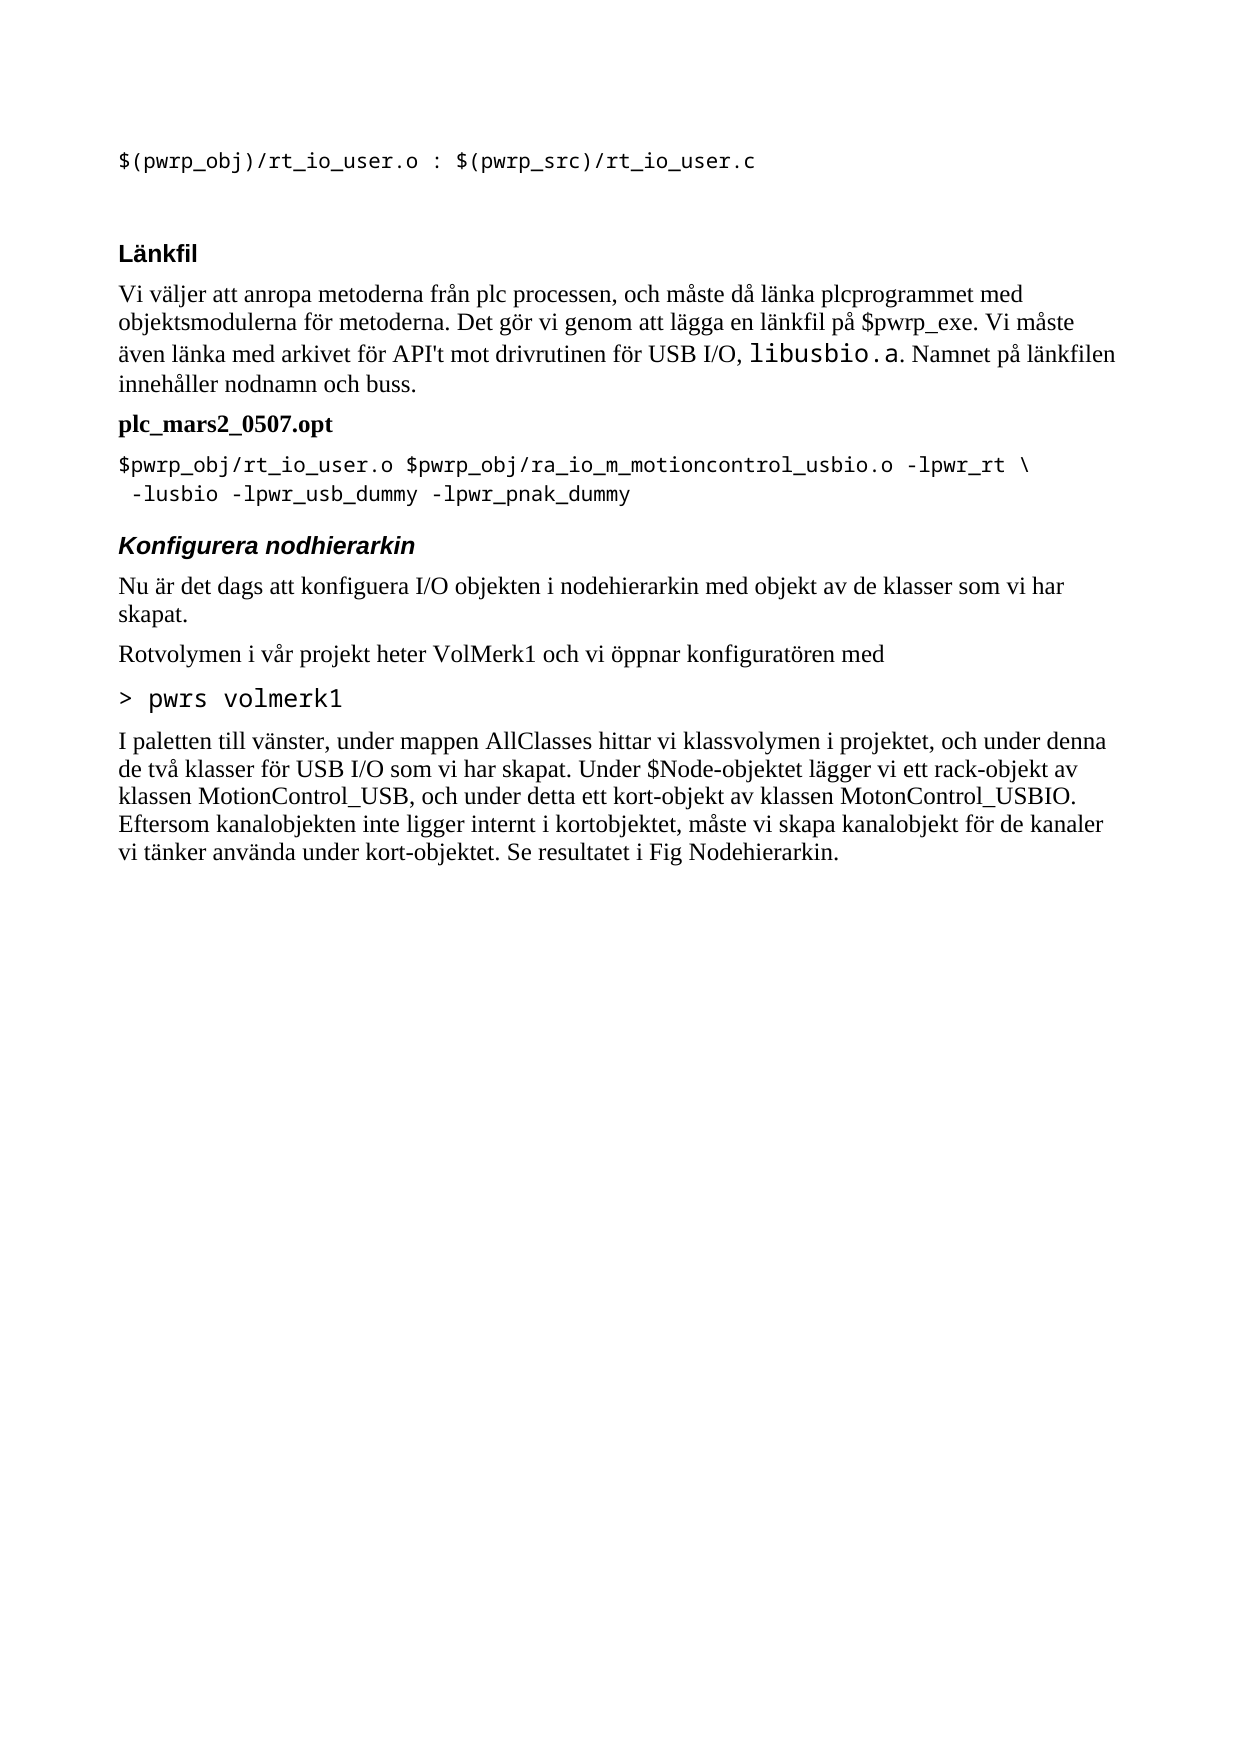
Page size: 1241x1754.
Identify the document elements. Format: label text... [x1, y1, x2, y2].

text I paletten till vänster, under mappen AllClasses hittar vi klassvolymen i projektet, och under denna de två klasser för USB I/O som vi har skapat. Under $Node-objektet lägger vi ett rack-objekt av klassen MotionControl_USB, och under detta ett kort-objekt av klassen MotonControl_USBIO. Eftersom kanalobjekten inte ligger internt i kortobjektet, måste vi skapa kanalobjekt för de kanaler vi tänker använda under kort-objektet. Se resultatet i Fig Nodehierarkin. [118, 727, 1122, 866]
subtitle Konfigurera nodhierarkin [118, 532, 1122, 560]
text $(pwrp_obj)/rt_io_user.o : $(pwrp_src)/rt_io_user.c [118, 147, 1122, 175]
text > pwrs volmerk1 [118, 681, 1122, 714]
subtitle Länkfil [118, 240, 1122, 268]
text Nu är det dags att konfiguera I/O objekten i nodehierarkin med objekt av de klasser som vi har skapat. [118, 572, 1122, 628]
text -lusbio -lpwr_usb_dummy -lpwr_pnak_dummy [118, 479, 1122, 507]
text plc_mars2_0507.opt [118, 410, 1122, 438]
text Vi väljer att anropa metoderna från plc processen, och måste då länka plcprogrammet med objektsmodulerna för metoderna. Det gör vi genom att lägga en länkfil på $pwrp_exe. Vi måste även länka med arkivet för API't mot drivrutinen för USB I/O, libusbio.a. Namnet på länkfilen innehåller nodnamn och buss. [118, 280, 1122, 398]
text Rotvolymen i vår projekt heter VolMerk1 och vi öppnar konfiguratören med [118, 640, 1122, 668]
text $pwrp_obj/rt_io_user.o $pwrp_obj/ra_io_m_motioncontrol_usbio.o -lpwr_rt \ [118, 450, 1122, 479]
